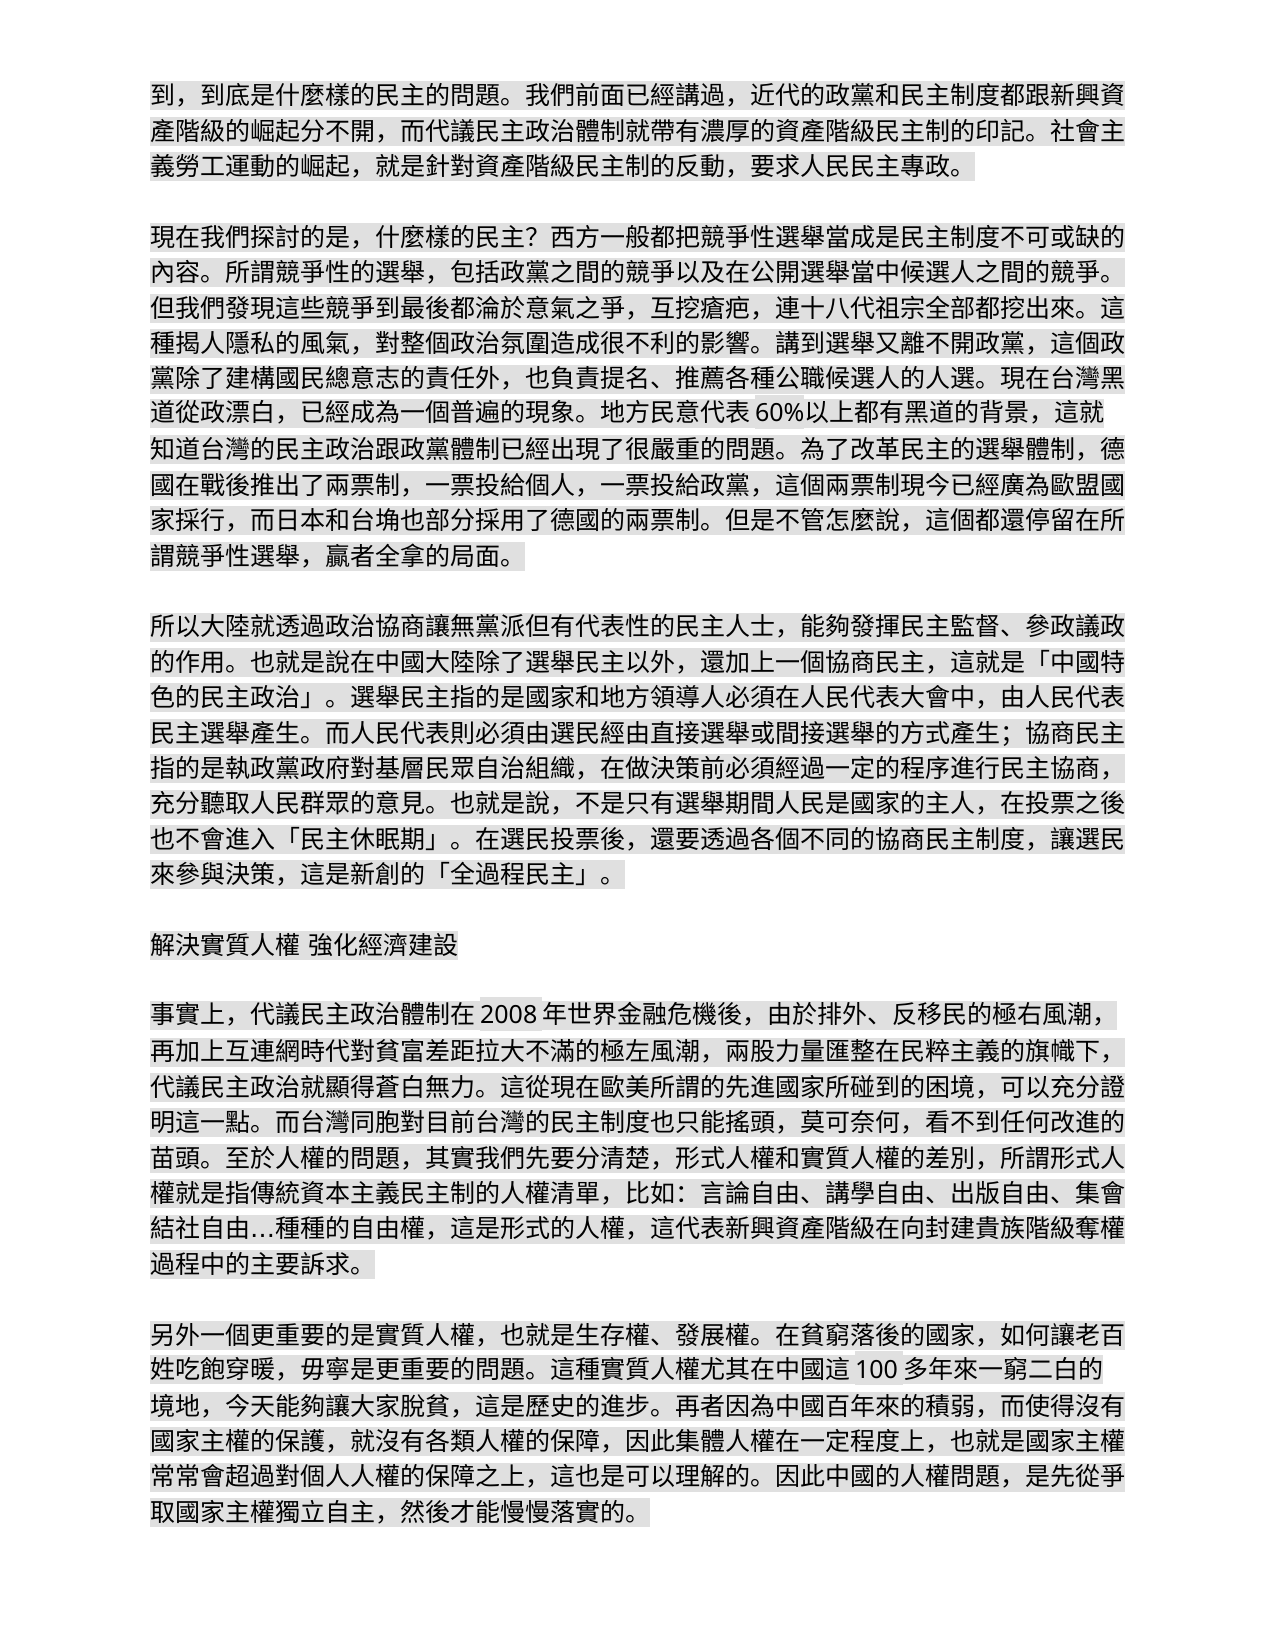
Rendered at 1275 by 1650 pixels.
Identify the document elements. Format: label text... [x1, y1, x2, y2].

text 時論廣場》台灣人為何要讀懂中國（朱高正） 2021/10/23 編按：前立法委員朱高正不幸於10月22日過世。這篇文章是他去年寫就，交給本報發表，如今已成為遺作。他的原題是「正視中國─從李君如〈如何讀懂中國〉談起」，對於台灣為何要重新認識中國有詳細的論證。此文堪稱他近年對兩岸政治觀察的代表作。 由原中共中央黨校副校長李君如先生所寫的《如何讀懂中國》，是罕見的坦率而全面深入探討外界對中國大陸誤解的一篇雄文。 冷戰思維 台灣人不懂中國 很多人對當今的中國大陸的評價，就是「一黨專政」。一言以蔽之，以一黨專政來批評中共獨裁、專制，也就成為外界對中共的刻板印象。但是中國大陸經過改革開放40多年來所取得的非凡成就震撼全球。1978年中國大陸的人均所得才78美元，而現在已經突破1萬美元，增長超過100倍。而在這40年裡頭，國家的經濟總量增長了40倍，也就由原來的3000億美元增長到12萬億美元；對外貿易總額也從200億美元增長到41000億美元，成長200倍以上。而從2009年汽車的銷售量成為全球第一，2010年發電總量全球第一，2011年工業產值全球第一，從2012年外貿總額也躍居全球第一。因此，中國大陸現在已經穩穩坐上世界第二大經濟體的寶座，在可預見的五到八年內，中國大陸即將超越美國成為世界第一大經濟體。 我們回顧一下，從1978年年底中共召開十一屆三中全會，實施改革開放以來，使中國大陸從一窮二白到翻天覆地的變化，這就讓人不得不重新思考，如果是靠一黨專政，只靠共產黨的獨裁、專制，怎麼能夠取得這麼樣輝煌的成就？而改革開放四十多年來的成就，顯然離不開中共現有政治體制的支撐。因此李君如這篇《如何讀懂中國》，從國家法學（Staatsrechslehre）的層面來看，是一篇值得細讀、精讀的佳作，也是對中共政治體制的有理、有節而有說服力的辯護。他本來是針對部分美國政界或人民，受到冷戰思維的影響，習慣性地把對蘇聯共產黨的理解，直接套在中國共產黨頭上。 其實，中國共產黨從成立一開始，就堅持走自主獨立的道路，不僅在國共合作方面堅持自主獨立，在跟共產國際以及蘇聯共產黨交涉的過程中也堅持自主獨立的原則，主張「馬克思主義中國化」才能在中國大陸打出一片江山。因此這篇宏文，對於中國大陸政治體制的理解有所破，也有所立。所破的，就是在破除外界的誤解、誤讀中國；所立的，是跟大家介紹新的政黨型態和新的無縫隙、沒有民主休眠期的「全過程民主」。對於外界所普遍認為選舉民主，還加上一個「協商民主」。在這篇有破、有立的雄文當中，替中國大陸政治體制為改革開放保駕護航，提供深具說服力的論證。 其實，不僅是美國人不懂中國而已，連台灣同胞也不太懂中國大陸。因為在冷戰思維的影響下，自1949年台灣在政治、軍事上依賴美國，在經濟、企業上依賴日本，這是由戰後的格局所定。因此不僅美國有部分人士對中國有很深的誤解，日本的右翼人士以及在台灣長期接受反共教育培養起來的台灣同胞，也都對大陸的政治體制有很深的成見、偏見、誤解與誤讀。筆者早年留學德國，除了專研康德哲學以外，國家法學也是筆者的研究重點之一，其中包括研習《波恩基本法》，即聯邦德國憲法，政黨法、選舉法以及國會議事規則，對於德國戰後的民主化有一定的了解，對德國憲政的理論和實踐也有相當程度的參與。 因此本文所涉及到的政黨制度、民主制度，剛好跟筆者所學都有密切的關係。再次，筆者當年所寫的博士論文題目就是《康德的人權與公民權學說》，這篇博士論文後來被世界權威哲學雜誌《康德研究》譽為當代研究康德法權哲學四部必備著作之一。而筆者的博士論文，其實就是筆者日後在台灣從事民主改革運動的藍本和理論基礎。爾後親自主導打破國民黨的黨禁政策，創建了民主進步黨。後來由於堅決反對台獨，另行籌組中華社會民主黨，而中華社會民主黨的黨綱，卻也給1990年以後的中共發展，提供了借鑒的藍圖，包括「生態的社會市場經濟體制」，以及「社會主義法治國家」與「重建中國文化主體意識」。 在這篇宏文裡頭，最後講到中國人的價值觀，其實就涉及到傳統文化在完成中國全方位現代化過程當中的重要角色。因此對於台灣同胞來講，要補修「中共黨史」的課程，由於長期浸淫在反共教育之中，養成很片面解讀中國與中國共產黨的習慣。今天我們要實事求是，如何為兩岸謀求和平統一，以及在振興中華民族的道路上兩岸如何偕手共進，這個問題非常值得大家深思。所以今天不僅希望美國人讀懂中國，台灣同胞更是有迫切的需要，了解在祖國大陸所發生的一切。 雙十協議破局 引爆國共內戰 要了解中國大陸的政黨制度，就得先釐清現代政黨制度的起源。眾所周知，現代的政黨制度起源於16世紀末英國的光榮革命，當時由於地方的諸侯貴族大地主受不了絕對專制王權需索無度的徵稅、徵兵，苦不堪言，因此團結起來向國王施壓，因此就形成了支持國王的托銳黨和與國王對抗的惠格黨。托銳黨就是後來保守黨的前身，而惠格黨後來更進一步與新興的資產階級結合，而成為自由黨的前身。就像法國大革命的理論家席耶斯在《什麼是第三等級？》裡面提到的，所謂第三等級是指新興的資產階級，也就是工商資本家。第一等級是指教會的僧侶階級，第二等級是指貴族、大地主階級，第三等級則是剛剛踏上歷史舞台的新興資產階級。 而工黨則要等到19世紀末社會主義勞工運動風起雲湧之後，才在進入20世紀時，由於選舉法的修改，英國才有工黨的出現。其實，工黨就代表第四等級。因此馬克思批評西方的政黨制度是資產階級民主制，這是符合現實的描述。因為有了英國的最早的托銳跟惠格，以至到最後的保守黨跟自由黨，最後演變成今天的自由黨跟工黨，形成兩黨政治的格局。而法國則由于大革命而形成多黨派的形式，但基本上還是分成左翼和右翼。所以你如果要以現代政黨是兩黨制或多黨制，來理解中國共產黨的政黨制度，因為歷史背景完全不同，中國所面臨的、所要解決的問題也不同。 我們姑且來看看，二戰以後德國人最自豪的就是他們的政黨制度，1976年他們制定了世界第一部的政黨法，把政黨予以法制化唯一的國家就是德國。德國的政黨政治跟它的民主憲政的實踐是互為表裡的。德國的民主政治實踐離不開政黨制度。但是我們來看看，德國人在政黨法裡面就規定政黨的主要責任是建構國民總意志（Volkswillensbildung），這個總意志（Volkswille）是最早由法國的思想家盧梭提出來的，也就代表被統治人民的「公共意志」，不是個別的意志，而是集體的意志。但是政黨（party）這個字的起源，在拉丁文叫（pars），就是部分的意思，而部分又要代表總體，這本身就有矛盾。中國大陸的政黨制度，事實上是透過政治協商，在共產黨領導下的多黨合作，互相監督，參政議政。用政治協商來彌補政黨不能成為國民總意志的缺憾。 在中國共產黨發展的過程中的一個重要轉捩點，就是1946年的「雙十協定」裡頭要召開政治協商會議。在蔣、毛會談之後，決定要召開政治協商會議。它的原始構想就是由國民黨、共產黨各派出9位代表，各民主黨派9位，然後有代表性的無黨籍人士9位。後來因為青年黨堅持要占5席，結果由共產黨提議總額增加2席，從36席變成38席，而共產黨主動讓出2席給青年黨，要求國民黨讓出1席給青年黨，大家就按照這樣來召開全國政治協商會議，商討戰後如何和平建國。後來因為國民黨內部極右派的反對，雙十協議煙消雲散，造成國共內戰。 內戰之後，共產黨還是照常舉行政治協商會議，這時包括中國國民黨、中國青年黨、中國民主社會黨，還有部分無黨籍代表，逃到台灣，沒能參加全國政治協商會議的建國大典。但是政治協商會議卻從此就一直保留下來，成為補充全國人民代表大會的重要政策諮詢機構。參加政協的這些民主黨派包括中國國民黨革命委員會、中國民主同盟、中國民主建國會、中國民主促進會、中國農工民主黨、中國致公黨、九三學社以及台灣民主自治同盟這八個黨派。改革開放以後，再加上一個工商聯，來充實政治協商會議的代表性。因此中共的政黨制度離不開現代政黨制度的起源，但是它補強了資本資產階級政黨制度的缺失，堅持人民民主，所以就出現了這麼「一黨領導，多黨合作」的政黨制度，也就是一黨執政，多黨參政、議政的政治體制，這是一種新型態的政黨制度，這個跟一黨專政完全扯不上關係。 民進黨變色 走向台獨反中 西方國家的政黨制度，尤其在2008年世界金融危機以後陷入困境，而與政黨制度相表裡的代議民主政治體制則荒腔走板，從特朗普當選美國總統、英國脫歐公投、西班牙嘉泰隆尼亞的獨立公投，以至義大利五星運動黨紛紛出現。連德國「兩大一小」的政黨格局，也在2017年9月的國會選舉徹底破滅，變成「兩不大、四不小」的政黨格局。事實上，在二戰以後制定聯邦憲法時，德國花了很多的精力，試圖在憲政設計上，制止納粹出現前那種小黨林立的政黨亂象，現在又浮現出來了。而今德國的極右派政黨聲勢如日中天，看樣子默克爾也無能為力，尤其在德東地區極右翼政黨已經成為第一大黨，不是基民黨或社民黨所能抗衡。因此由於西方國家的政黨體制淪入政黨之間的惡鬥，就像台灣一樣，也是流入藍、綠之間的惡鬥，因此政府變得沒辦法做中、長期的政策規畫，淪於短視近利，提出的政見很難實現，政見後來成為忽悠選民的口號而已。 政黨本來就是為了建構國民總意志，因此今天中國共產黨為了要實現建構國民總意志，它就必須要從嚴治黨，由上而下以開明專制來推行社會主義法治國家，依法治黨。中國共產黨的政治制度強調，政黨間不是鬥爭而是合作，就像毛澤東和鄧小平對政協所提出來的十六字要求：「長期共存，互相監督，肝膽相照，榮辱與共」。所謂長期共存，不是你死我活；互相監督，不是搞臭對方；肝膽相照，不是爾虞我詐；榮辱與共，不是我榮你枯。也就是大家共榮共存的這種政治協商會議，就成為中國新型政黨制度的重要內涵，也是補充少數服從多數的缺憾。讓少數意見也能夠在政治協商會議裡面充分體現出來，而在國家政策施行當中，能夠真正體現出國民總意志。 反觀台灣，一般民眾對目前的非藍即綠的政黨對抗深惡痛絕。其實這個「黨」字拆開來就是「尚黑」為黨，尚黑就是最黑的就是黨。台灣的黨，不要說為國家、為人民謀福利，其實都是在藉著黨來追逐個人的利益。把追逐個人利益，凌駕在國家、人民之上，這是我們不得不正視的。為什麼共產黨聲勢一天比一天高，人民對政府的信任度都在85%以上，而在台灣大家對政黨的滿意度都在40%以下。兩岸的政黨制度，台灣只知道汲取西方政治制度的糟粕，沒有進行任何必要的改革；而中共的政黨制度則吸收西方政黨制度的精華，而且還補強其不足，這是我們今天應該要清醒認識到的。 本文一開始就以中、蘇共對待末代皇帝與沙皇的大不同，說明中國共產黨與蘇聯共產黨基本上的分歧。大家都知道沙皇全家遭到很殘酷的肉體消滅，而中共對於末代皇帝，只要求他們不再搞破壞的活動，就把他們改造成自食其力的新人，這叫做「革命的人道主義」。從這一點上講，中國共產黨跟蘇聯共產黨，就有很大的不同。其實中國共產黨與中國國民黨都是誕生在中國這塊大地上，只不過中國國民黨要追溯到1894年甲午戰爭，孫中山創建興中會；而共產黨則要在一次大戰以後，由於巴黎和會中國遭到不公平對待而引起五四愛國運動，中國共產黨其實就是五四愛國運動的產物。 不論是中國國民黨還是中國共產黨，都擔負著中華民族救亡圖存的重責大任，但因為兩者所選擇的道路不同，而造成後來的國共內戰，以至於中國國民黨撤守台灣，而中國共產黨則在1949年成為大陸新政權的主人翁。至於民主進步黨，則是誕生在寶島台灣，它也背負著清朝割讓台灣給日本後的抗日民族運動，然後國民黨撤守台灣後，實施白色恐怖，也就從這種黨外民主運動當中慢慢成長起來。經歷1979年美麗島事件之後，由於積極參與中央和地方選舉，終於在1986年組成民主進步黨。其實民進黨是一個地方性的政黨，它是以反對國民黨一黨專制獨裁而起家的。但很不幸，後來民進黨漸漸走向台獨、反中的道路，也為兩岸的和平統一抹上一層陰影。 國民黨分裂 共產黨改造 其實從宏觀的格局來看，國民黨一直不斷的分裂，民進黨則從反對黨走向執政黨，從民主化的訴求變成台獨的訴求，全都走偏了。反觀中國共產黨，從1978年十一屆三中全會以後全面撥亂反正，標榜以「為中國人民謀幸福，為中華民族謀復興」作為共產黨的初心使命。看來這三個黨雖然都是歷史的產物，由於走向不同的道路，也可以看得出他們的未來。國民黨在台灣民主化之後，歷經主流、非主流鬥爭，非主流鬥爭失敗，造成新國民黨連線出走，成為新黨；李登輝與宋楚瑜翻臉，造成國民黨第二次的出走，宋楚瑜另組親民黨。以至於今天由於反中已經在台灣成為一股重要的潮流，媒體對大陸的報導，正面的報導雖然也有，但是只報一次，負面新聞的報導則是鋪天蓋地，一再反覆地播放，這就造成了一曝十寒的效果。讓台灣同胞對大陸的印象，無視於改革開放以後所取得的成就，仍停留在落伍、破舊的形象。 其實中國共產黨明年就滿一百年，它還是充滿朝氣活力，這在世界政黨當中實在罕見。而且在1949年取得政權之後，經過70多年把中國從一窮二白的窘境，建設成為世界第二大經濟體，這更是傲視全球。這都應該要歸功於共產黨堅持實事求是、群眾路線與獨立自主的立場、觀點和方法，這也是為什麼中國共產黨在柏林圍牆倒塌之後，包括蘇聯、東歐共產國家應聲倒地，而中國共產黨夥同朝鮮、越南，這三個共產政權沒有垮台，這當然裡面涉及到越南、朝鮮跟中國一樣都深受儒家文明的影響。所以如果要拿對蘇聯共產黨的理解來認識中國共產黨，根本風馬牛不相及，產生誤解那是必然的。要了解中國共產黨，你就要了解中共的政治體制，也就是中國的政黨制度、民主制度和人權思想。 長期以來，中國大陸被西方國家批評最多的，就是因為一黨專政所引起的關於民主、人權不受到尊重與保障。從歐盟的組織就可以看出，歐、美國家對市場經濟體制的看法。要申請加入歐盟有三個條件，首先是要尊重、保障基本人權，其次是要實施代議民主政治，第三個則是要實施自由市場經濟體制。一般來講，認為自由市場經濟體制就是建立在代議民主體制和基本人權的尊重上面。然而過去改革開放四十多年來，大陸在經濟發展上取得的輝煌成就，剛好跟他們所設想的背道而馳。如果中國對基本人權的尊重和保障不夠，是因為中國沒有實施代議民主政治，照理來講，經濟發展應該沒辦法取得成功。這裡面就涉及到，到底是什麼樣的民主的問題。我們前面已經講過，近代的政黨和民主制度都跟新興資產階級的崛起分不開，而代議民主政治體制就帶有濃厚的資產階級民主制的印記。社會主義勞工運動的崛起，就是針對資產階級民主制的反動，要求人民民主專政。 現在我們探討的是，什麼樣的民主？西方一般都把競爭性選舉當成是民主制度不可或缺的內容。所謂競爭性的選舉，包括政黨之間的競爭以及在公開選舉當中候選人之間的競爭。但我們發現這些競爭到最後都淪於意氣之爭，互挖瘡疤，連十八代祖宗全部都挖出來。這種揭人隱私的風氣，對整個政治氛圍造成很不利的影響。講到選舉又離不開政黨，這個政黨除了建構國民總意志的責任外，也負責提名、推薦各種公職候選人的人選。現在台灣黑道從政漂白，已經成為一個普遍的現象。地方民意代表60%以上都有黑道的背景，這就知道台灣的民主政治跟政黨體制已經出現了很嚴重的問題。為了改革民主的選舉體制，德國在戰後推出了兩票制，一票投給個人，一票投給政黨，這個兩票制現今已經廣為歐盟國家採行，而日本和台埆也部分採用了德國的兩票制。但是不管怎麼說，這個都還停留在所謂競爭性選舉，贏者全拿的局面。 所以大陸就透過政治協商讓無黨派但有代表性的民主人士，能夠發揮民主監督、參政議政的作用。也就是說在中國大陸除了選舉民主以外，還加上一個協商民主，這就是「中國特色的民主政治」。選舉民主指的是國家和地方領導人必須在人民代表大會中，由人民代表民主選舉產生。而人民代表則必須由選民經由直接選舉或間接選舉的方式產生；協商民主指的是執政黨政府對基層民眾自治組織，在做決策前必須經過一定的程序進行民主協商，充分聽取人民群眾的意見。也就是說，不是只有選舉期間人民是國家的主人，在投票之後也不會進入「民主休眠期」。在選民投票後，還要透過各個不同的協商民主制度，讓選民來參與決策，這是新創的「全過程民主」。 解決實質人權 強化經濟建設 事實上，代議民主政治體制在2008年世界金融危機後，由於排外、反移民的極右風潮，再加上互連網時代對貧富差距拉大不滿的極左風潮，兩股力量匯整在民粹主義的旗幟下，代議民主政治就顯得蒼白無力。這從現在歐美所謂的先進國家所碰到的困境，可以充分證明這一點。而台灣同胞對目前台灣的民主制度也只能搖頭，莫可奈何，看不到任何改進的苗頭。至於人權的問題，其實我們先要分清楚，形式人權和實質人權的差別，所謂形式人權就是指傳統資本主義民主制的人權清單，比如：言論自由、講學自由、出版自由、集會結社自由…種種的自由權，這是形式的人權，這代表新興資產階級在向封建貴族階級奪權過程中的主要訴求。 另外一個更重要的是實質人權，也就是生存權、發展權。在貧窮落後的國家，如何讓老百姓吃飽穿暖，毋寧是更重要的問題。這種實質人權尤其在中國這100多年來一窮二白的境地，今天能夠讓大家脫貧，這是歷史的進步。再者因為中國百年來的積弱，而使得沒有國家主權的保護，就沒有各類人權的保障，因此集體人權在一定程度上，也就是國家主權常常會超過對個人人權的保障之上，這也是可以理解的。因此中國的人權問題，是先從爭取國家主權獨立自主，然後才能慢慢落實的。 在1949年中國人民政治協商會議，制定了《人民政治協商會議共同綱領》，在這裡面確立的人民當家作主的新中國，實現了中國人權的大解放，因而制定了符合時代要求的婚姻法、工會法、土地改革法、勞動保險條例等等，從制度上保證了人權的實現。而改革開放以後，整個國家發展的重心從「階級鬥爭為綱」，轉到「以經濟建設為中心」。在這裡面，人權就得到更多的尊重和保障，也就是以經濟建設為中心，來實現和保障人權，這就實現了中國歷史上第二次的人權大解放。 還記得冷戰期間，要進入東德有一本禁書是不能帶的，那就是《聯邦德國公民的權利與義務》。而在上個世紀末，筆者親眼看到中共為了推行社會主義法治國家拼命印書，而且還鼓勵民可以告官，這又是一種開明專制由上而下的體現。大陸雖然常常發生一些人權問題，但基本上在不斷改進、完善之中。至於台灣的人權問題，從民進黨全面執政以後，藉著轉型正義的美名，對國民黨進行清算鬥爭，簡直是進入另外一種台式的文化大革命。為了去中獨台，無所不用其極。現在甚至連主張和平統一的權利，都受到《反滲透法》起訴的威脅。也就是台灣執政當局，對反台獨的不寬容，已經成為普遍的政治正確的標準，這是對人權最大的傷害。 當年筆者以無比的勇氣打破國民黨的黨禁政策，創建華人地區的第一個反對黨「民主進步黨」。它的初衷是要打破國民黨一黨專政，希望能夠廢止《動員戡亂時期臨時條款》、解除戒嚴令，恢復人民在現代正常國家所應該享有的基本人權，實施民主憲政。但事與願違，在民進黨成立之後，由於本土意識被操弄，成為獨台、反中，以至於民主化走上歧途。實質上，就變成新進掌權的民進黨濫用國家權力，清算過去的執政黨，其實兩者都是一丘之貉，這對於族群的和諧、國家社會的進步，非但沒有幫助，而且造成了毀滅性的後果。這也就是現在台灣一般民眾，對於現有的政黨體制和代議民主體制的不滿，至於各式各樣的新興政治黨派此起彼落，也代表著對現有政局的擔憂。 西方人講主義 中國人講仁道 反觀大陸採用協商民主來補充選舉民主，雖然沒有像一般西方國家那麼激烈的國會政策辯論，但是共產黨卻能夠發揮「一黨領導，多黨合作」的精神，穩步推進國家各方面的建設，尤其擅長做中、長期的規畫，使中國現在已經穩穩坐上世界第二大經濟體的寶座，可預見的三、五年內即將超過美國，成為世界第一大經濟體。大陸與台灣的反差不可謂不大，這都是值得我們細加深思的，而不是以共產黨「一黨專政」四個字就可以輕易解釋。我們分析政治，就要實事求是，要以人民為中心，對人民有益就採用，對人民不利就不採用。 最後本文強調美國人不懂中國的關鍵，就是不了解中國人的價值觀，在本文裡頭提出了「和」與「天下一家」的理念，已經觸碰到中國價值觀的核心。筆者過去四、五十年來，一直在反覆思索的一個問題就是，為什麼人類歷史上存在過的26個文明，就唯獨中華文明能夠死而復生，為何唯獨中華文明可以不斷的擴大、不斷的創新。經由中西文化的比較，我將中華傳統文化歸結成三個要素，那就是「仁」、「中」、「家」。只有充分認識到「仁」、「中」、「家」是中西文化在價值觀的基本差異，才能如實地讀懂中國。 首先來談「仁」，中國跟西方最大不同，近代西方是以個人主義為中心而發展起來的，因為強調個性的解放，結果就造成強者壓迫弱者的結果，以至造成19世紀社會主義運動的勃興。中國向來不講個人主義，這個「仁」強調「二人為仁」，兩個人才叫做仁。在中國傳統文化裡面，為學的目的就是要學怎麼做人。怎麼做人就是怎麼樣處理好最重要的五種人際關係，那就是孟子所說的，要「父子有親，君臣有義，夫婦有別，長幼有序，朋友有信」，只要把這五種最重要的人際關係，也就是五倫，處理好，那就可以處理好所有的人與人的關係。所以就像本文提到的中國人一開始就側重在集體主義，他並不是忽略個性的集體主義，而是以「家」為共同的關照點，以家為核心往外推，就「不獨親其親，不獨子其子」。要由親己之親到親己之不親，由親及疏，由近及遠，到最後以天下為一家，這是「仁」在家中的應用。 其次講這個「中」，中國人跟西方人最大的不同，就中國人不講「主義」。西方人常常講什麼「主義」（isms）。所謂「主義」那就是有所偏，才叫主義。中國人講的是中庸之道，反對偏頗。中國人講的中，接近於這個「義」，所謂「義者，宜也」。義就是適當，人世間千變萬化，不能依照一定的法則來處理，一定要適當地考量方方面面，來妥當處理。所以講這個中就是無所偏倚，不要太過也不要不及。中自然包括了和，包括了寬容。也正因為如此，中國從來都沒有宗教迫害的問題。沒有政治迫害宗教的悲劇，正因為這樣，中華民族才能夠不斷的擴大，周邊的民族才不斷地認同，加入中華民族這個大家庭。 走過屈辱歷史 中國人站起來 最後談到這個「家」，中國這個家的觀念，也跟儒家思想分不開，誠如孟子所言「堯舜之道，孝弟而已矣」。堯之所以把天下讓給舜，就是舜在孝、悌兩方面做到極致，因此也就成為孔子所最為推崇的聖王。這個家在中國可以取代西方上帝的作用。在西方處理德、福問題上，最徹底的莫過於康德哲學。康德在他的《實踐理性批判》裡頭，認為「德」與「福」理性上必然要求要相結合，也就是說好人應該得到好報，惡人應該得到惡報。但在現實生活上，好人往往就得不到好報，惡人也沒得到惡報。因此康德在《純粹理性批判》裡面被否認的上帝存在與靈魂不朽，在《實踐理性批判》讓它復活了。因為上帝是全知全能的，每個人從生下來，你做過什麼？講過什麼？想過什麼？他通通有記錄。你一輩子的言行想法總結之後，還有剩下，善大于惡，就讓你上天堂；如果有虧損，就讓你下地獄。報應還是報應在自己身上，這就是個人主義的顯現。 而在中國就不同了，看到好人沒得到好報，惡人沒得到惡報，大家就會說，是因為他祖宗留下的庇蔭，他還沒用完，或者說他前世留下來的罪愆還沒贖完，所以才會有好人沒有好報，惡人沒有惡報。換句話說，一個人的禍福不是取決於他個人而已，還取決於他的父祖輩和兒孫輩。所以每個人在世的時候，都要多行善事，為子孫在命運銀行裡面多留點存款。中國人就是以這樣的集體主義活在家中，所以中國人的家庭觀念要遠比西方人強得太多。從文化人類學的角度來看，中國的家屬稱謂是最齊全的，就像愛斯基摩人可以分辨出二十種以上不同的雪，所以他才能夠在極地生活。而中國人就在人文上能夠分辨出各種的親屬關係，這也從旁幫助中國在人類發展文明史上能有所創新，有所貢獻。 誠然，沒有共產黨就沒有新中國。自鴉片戰爭以來，中國走過屈辱的170年現代史，國內動盪不安，外患不曾中斷。1949年中共建政之後，才讓中國人民真正站起來；1978年十一屆三中全會後厲行改革開放，才讓中國人民富起來；十八大以後，在習近平中國特色社會主義思想指引下，中國人民就要強起來了！這中間雖然也走過彎路、歧路，甚至錯路，但畢竟都糾正過來啦，而且是在中共的政治體制內自糾錯誤。如今在中共領導之下，中國的發展已經走上快車道，中國即將成為全球第一大經濟體，這是任何勢力也阻擋不了的！中華民族贏得全面復興是幾代仁人志士的期盼，如今即將成為現實，這不能不歸功於中國共產黨的不忘初心、牢記使命！（作者為前立法委員） [150, 75, 1125, 1562]
